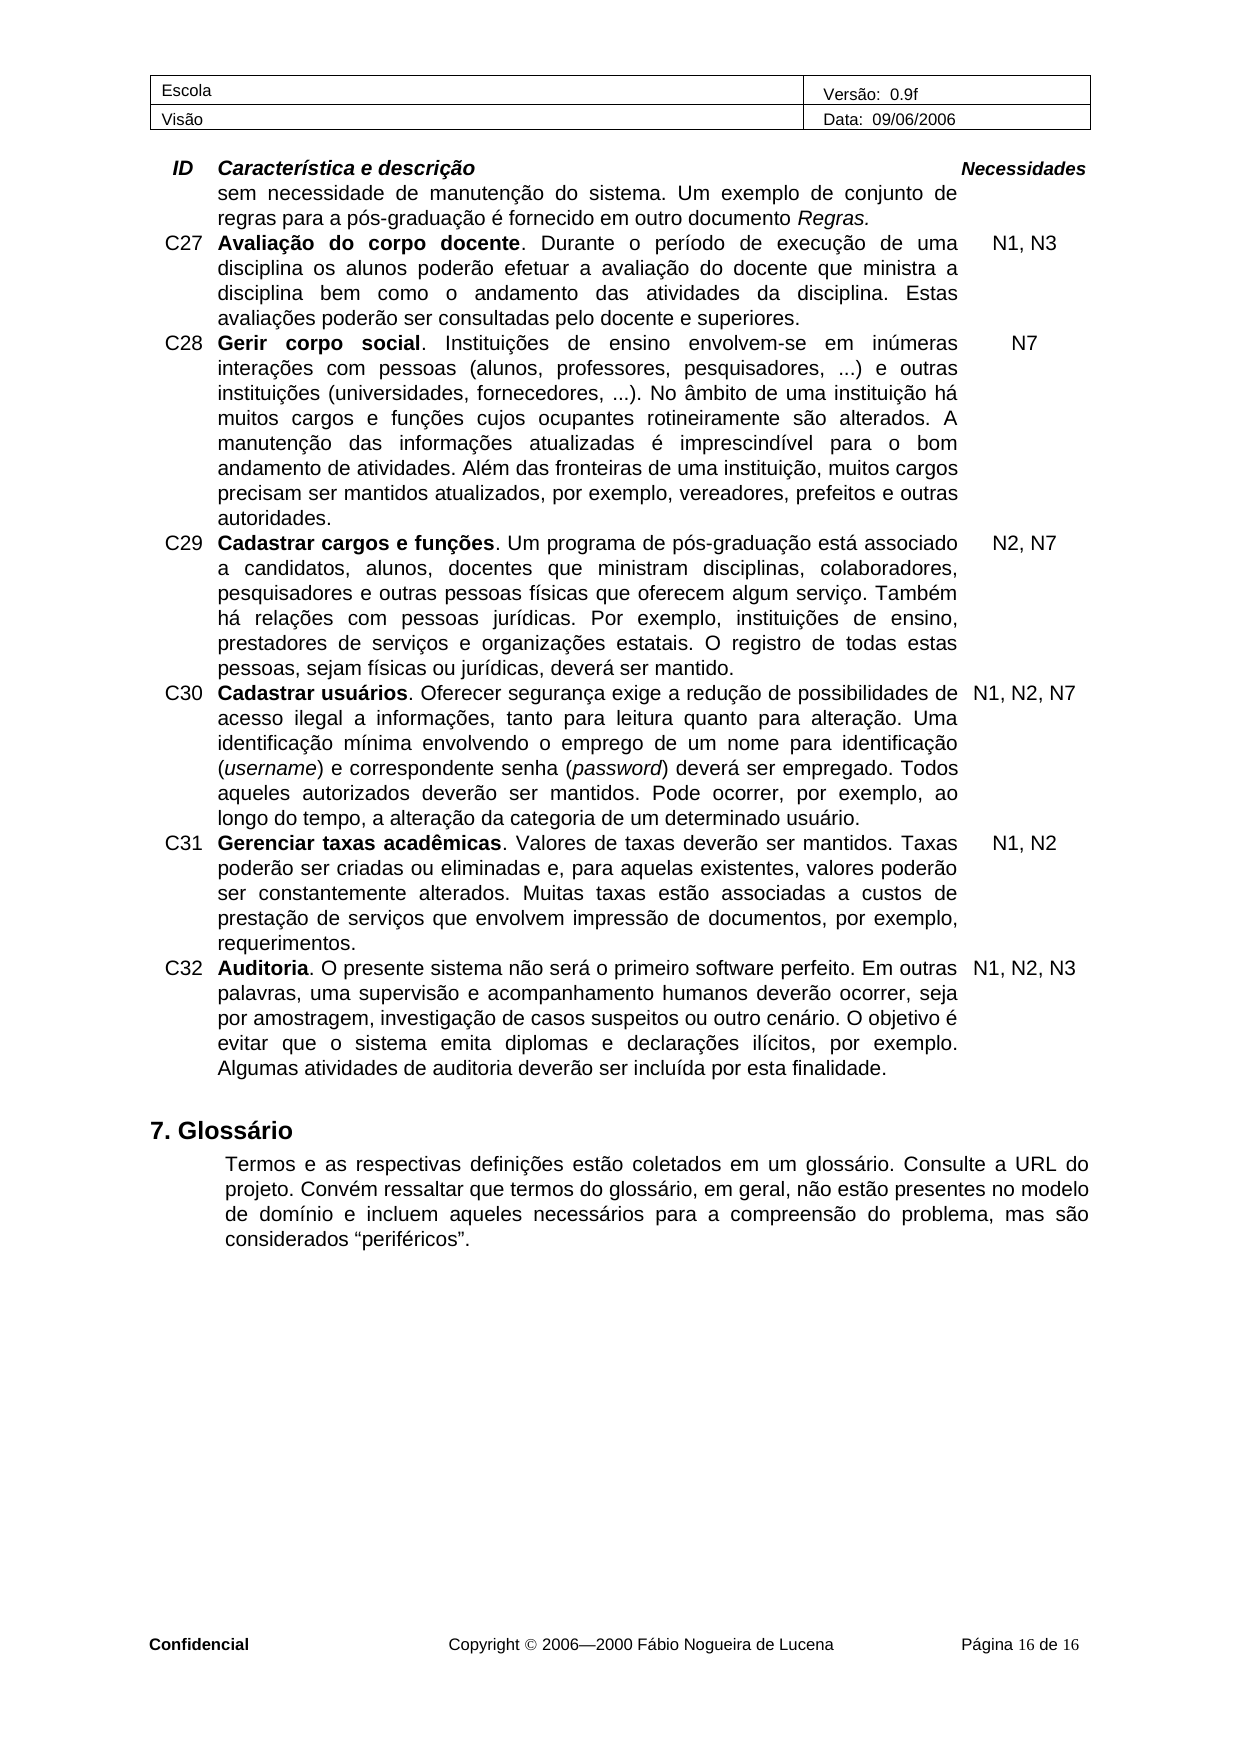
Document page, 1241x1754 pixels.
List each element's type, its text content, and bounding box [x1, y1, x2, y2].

table_cell N1, N2, N7 [959, 680, 1090, 829]
table_cell N1, N3 [959, 230, 1090, 329]
table_cell C31 [150, 830, 217, 954]
table_cell Cadastrar usuários. Oferecer segurança exige a redução de possibilidades de acesso ilegal a informações, tanto para leitura quanto para alteração. Uma identificação mínima envolvendo o emprego de um nome para identificação (username) e correspondente senha (password) deverá ser empregado. Todos aqueles autorizados deverão ser mantidos. Pode ocorrer, por exemplo, ao longo do tempo, a alteração da categoria de um determinado usuário. [217, 680, 959, 829]
table_cell N7 [959, 330, 1090, 529]
table_cell sem necessidade de manutenção do sistema. Um exemplo de conjunto de regras para a pós-graduação é fornecido em outro documento Regras. [217, 180, 959, 229]
table_cell Gerenciar taxas acadêmicas. Valores de taxas deverão ser mantidos. Taxas poderão ser criadas ou eliminadas e, para aquelas existentes, valores poderão ser constantemente alterados. Muitas taxas estão associadas a custos de prestação de serviços que envolvem impressão de documentos, por exemplo, requerimentos. [217, 830, 959, 954]
table_cell C32 [150, 955, 217, 1079]
table_cell C30 [150, 680, 217, 829]
table_cell C27 [150, 230, 217, 329]
table_cell N2, N7 [959, 530, 1090, 679]
table_header Necessidades [959, 155, 1090, 179]
table_cell C28 [150, 330, 217, 529]
table_cell Auditoria. O presente sistema não será o primeiro software perfeito. Em outras palavras, uma supervisão e acompanhamento humanos deverão ocorrer, seja por amostragem, investigação de casos suspeitos ou outro cenário. O objetivo é evitar que o sistema emita diplomas e declarações ilícitos, por exemplo. Algumas atividades de auditoria deverão ser incluída por esta finalidade. [217, 955, 959, 1079]
table_header ID [150, 155, 217, 179]
table_cell Cadastrar cargos e funções. Um programa de pós-graduação está associado a candidatos, alunos, docentes que ministram disciplinas, colaboradores, pesquisadores e outras pessoas físicas que oferecem algum serviço. Também há relações com pessoas jurídicas. Por exemplo, instituições de ensino, prestadores de serviços e organizações estatais. O registro de todas estas pessoas, sejam físicas ou jurídicas, deverá ser mantido. [217, 530, 959, 679]
table_cell [959, 180, 1090, 229]
table_cell N1, N2, N3 [959, 955, 1090, 1079]
table_cell [150, 180, 217, 229]
table_cell Gerir corpo social. Instituições de ensino envolvem-se em inúmeras interações com pessoas (alunos, professores, pesquisadores, ...) e outras instituições (universidades, fornecedores, ...). No âmbito de uma instituição há muitos cargos e funções cujos ocupantes rotineiramente são alterados. A manutenção das informações atualizadas é imprescindível para o bom andamento de atividades. Além das fronteiras de uma instituição, muitos cargos precisam ser mantidos atualizados, por exemplo, vereadores, prefeitos e outras autoridades. [217, 330, 959, 529]
table_cell C29 [150, 530, 217, 679]
subtitle Glossário [150, 1117, 1090, 1145]
text Termos e as respectivas definições estão coletados em um glossário. Consulte a URL do projeto. Convém ressaltar que termos do glossário, em geral, não estão presentes no modelo de domínio e incluem aqueles necessários para a compreensão do problema, mas são considerados “periféricos”. [225, 1151, 1090, 1251]
table_cell N1, N2 [959, 830, 1090, 954]
table_header Característica e descrição [217, 155, 959, 179]
table_cell Avaliação do corpo docente. Durante o período de execução de uma disciplina os alunos poderão efetuar a avaliação do docente que ministra a disciplina bem como o andamento das atividades da disciplina. Estas avaliações poderão ser consultadas pelo docente e superiores. [217, 230, 959, 329]
